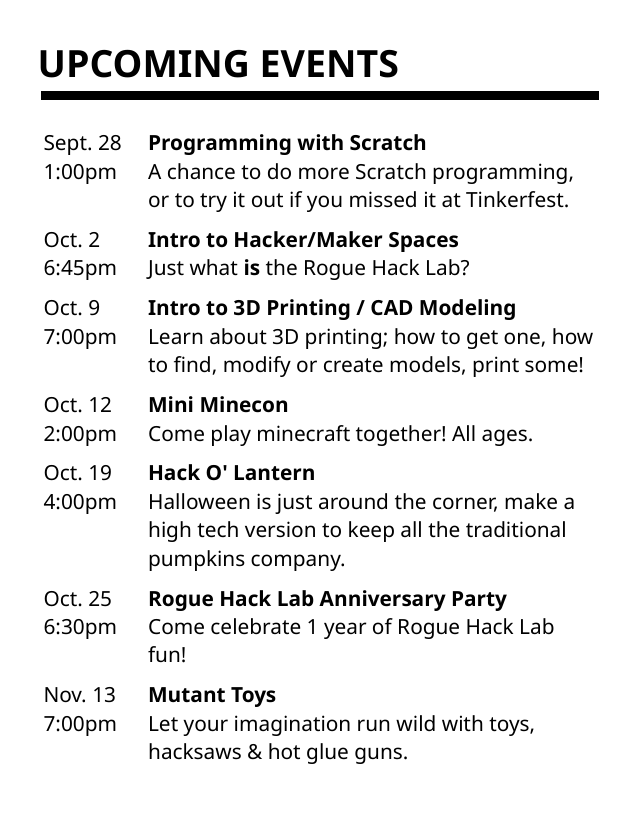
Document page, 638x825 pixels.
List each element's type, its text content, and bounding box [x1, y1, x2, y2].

table_cell Oct. 25 6:30pm [38, 578, 142, 675]
table_cell Mini Minecon Come play minecraft together! All ages. [142, 385, 600, 453]
table_cell Rogue Hack Lab Anniversary Party Come celebrate 1 year of Rogue Hack Lab fun! [142, 578, 600, 675]
table_header Programming with Scratch A chance to do more Scratch programming, or to try it out if you missed it at Tinkerfest. [142, 123, 600, 219]
table_cell Oct. 9 7:00pm [38, 288, 142, 384]
table_cell Oct. 19 4:00pm [38, 453, 142, 578]
table_cell Oct. 2 6:45pm [38, 219, 142, 288]
table_cell Intro to Hacker/Maker Spaces Just what is the Rogue Hack Lab? [142, 219, 600, 288]
table_cell Mutant Toys Let your imagination run wild with toys, hacksaws & hot glue guns. [142, 675, 600, 772]
table_cell Nov. 13 7:00pm [38, 675, 142, 772]
table_cell Intro to 3D Printing / CAD Modeling Learn about 3D printing; how to get one, how to find, modify or create models, print some! [142, 288, 600, 384]
table_cell Oct. 12 2:00pm [38, 385, 142, 453]
text UPCOMING EVENTS [37, 37, 600, 88]
table_header Sept. 28 1:00pm [38, 123, 142, 219]
table_cell Hack O' Lantern Halloween is just around the corner, make a high tech version to keep all the traditional pumpkins company. [142, 453, 600, 578]
